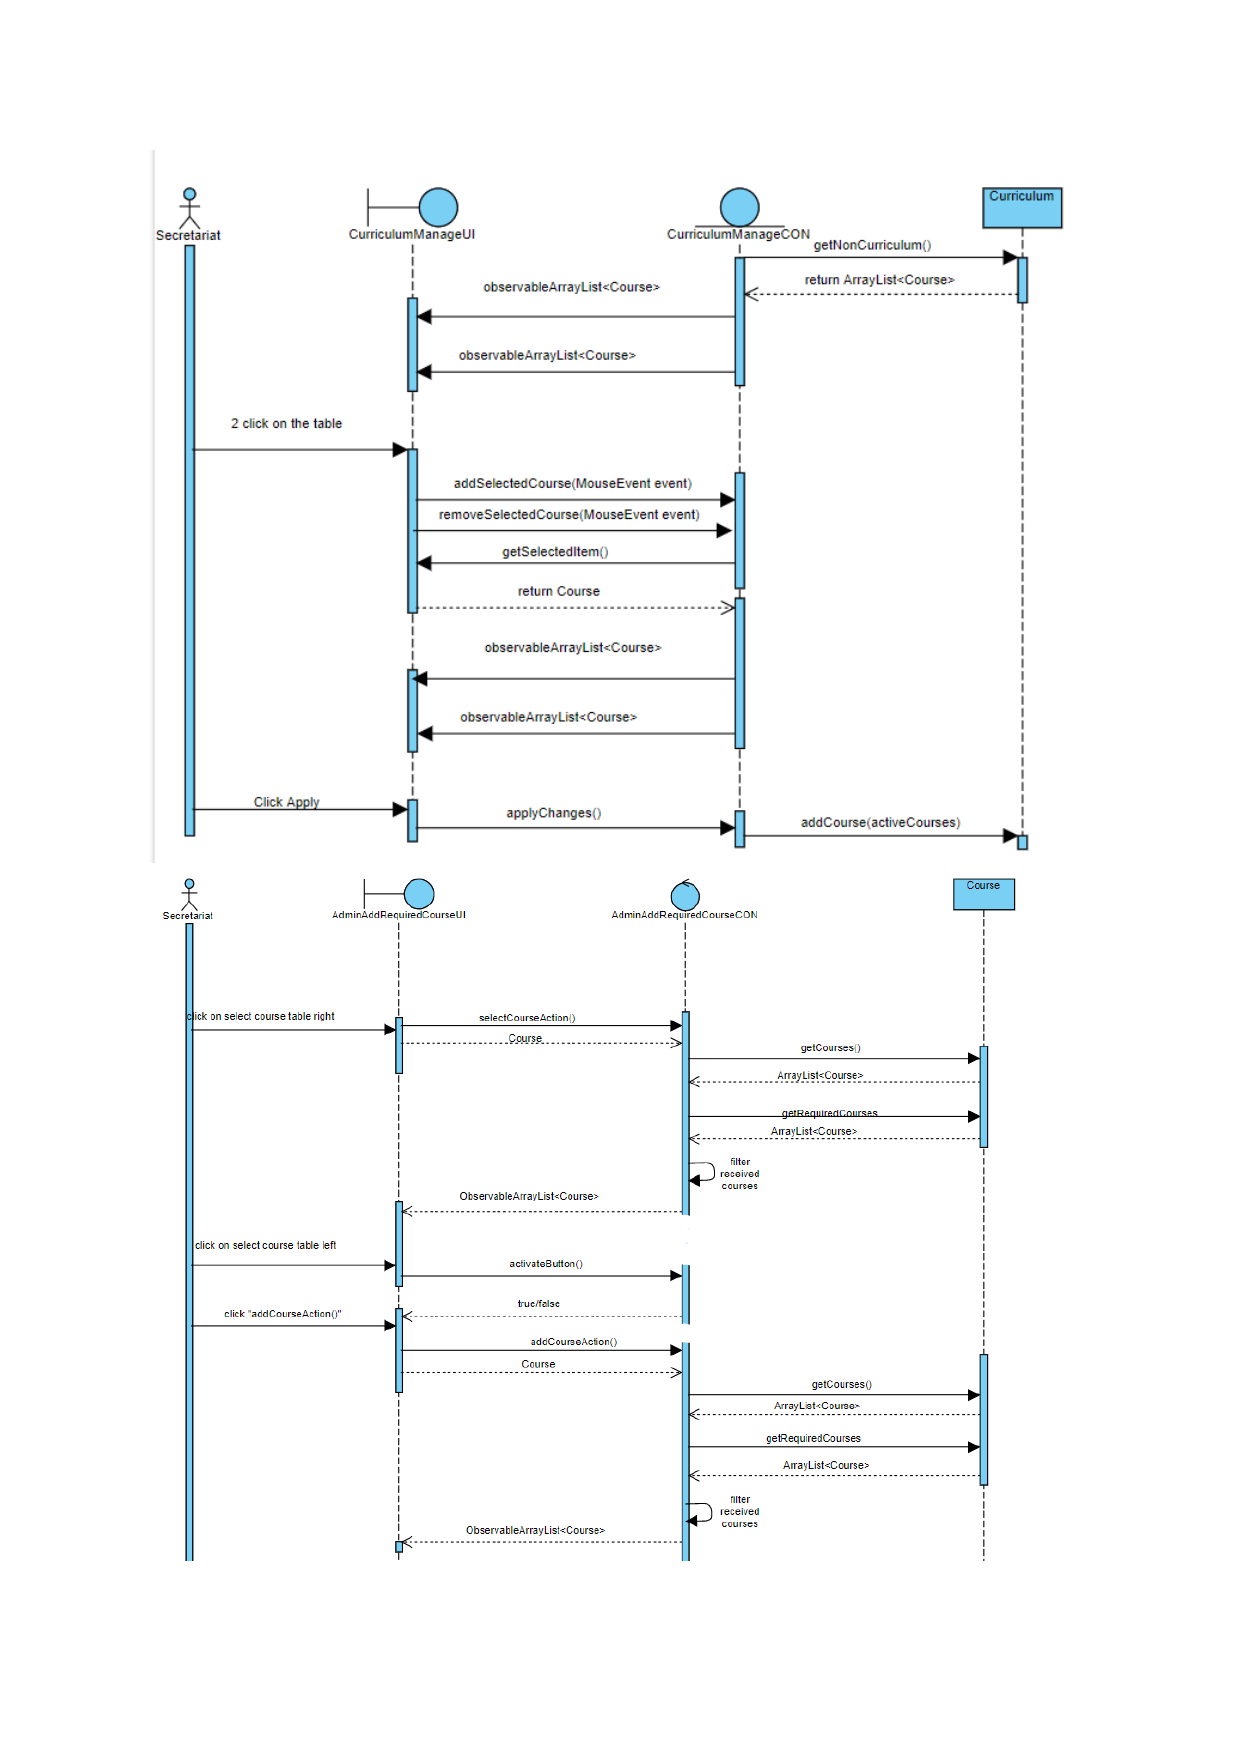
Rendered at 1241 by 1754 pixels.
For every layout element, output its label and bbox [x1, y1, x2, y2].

picture [150, 866, 1091, 1561]
picture [150, 150, 1091, 863]
